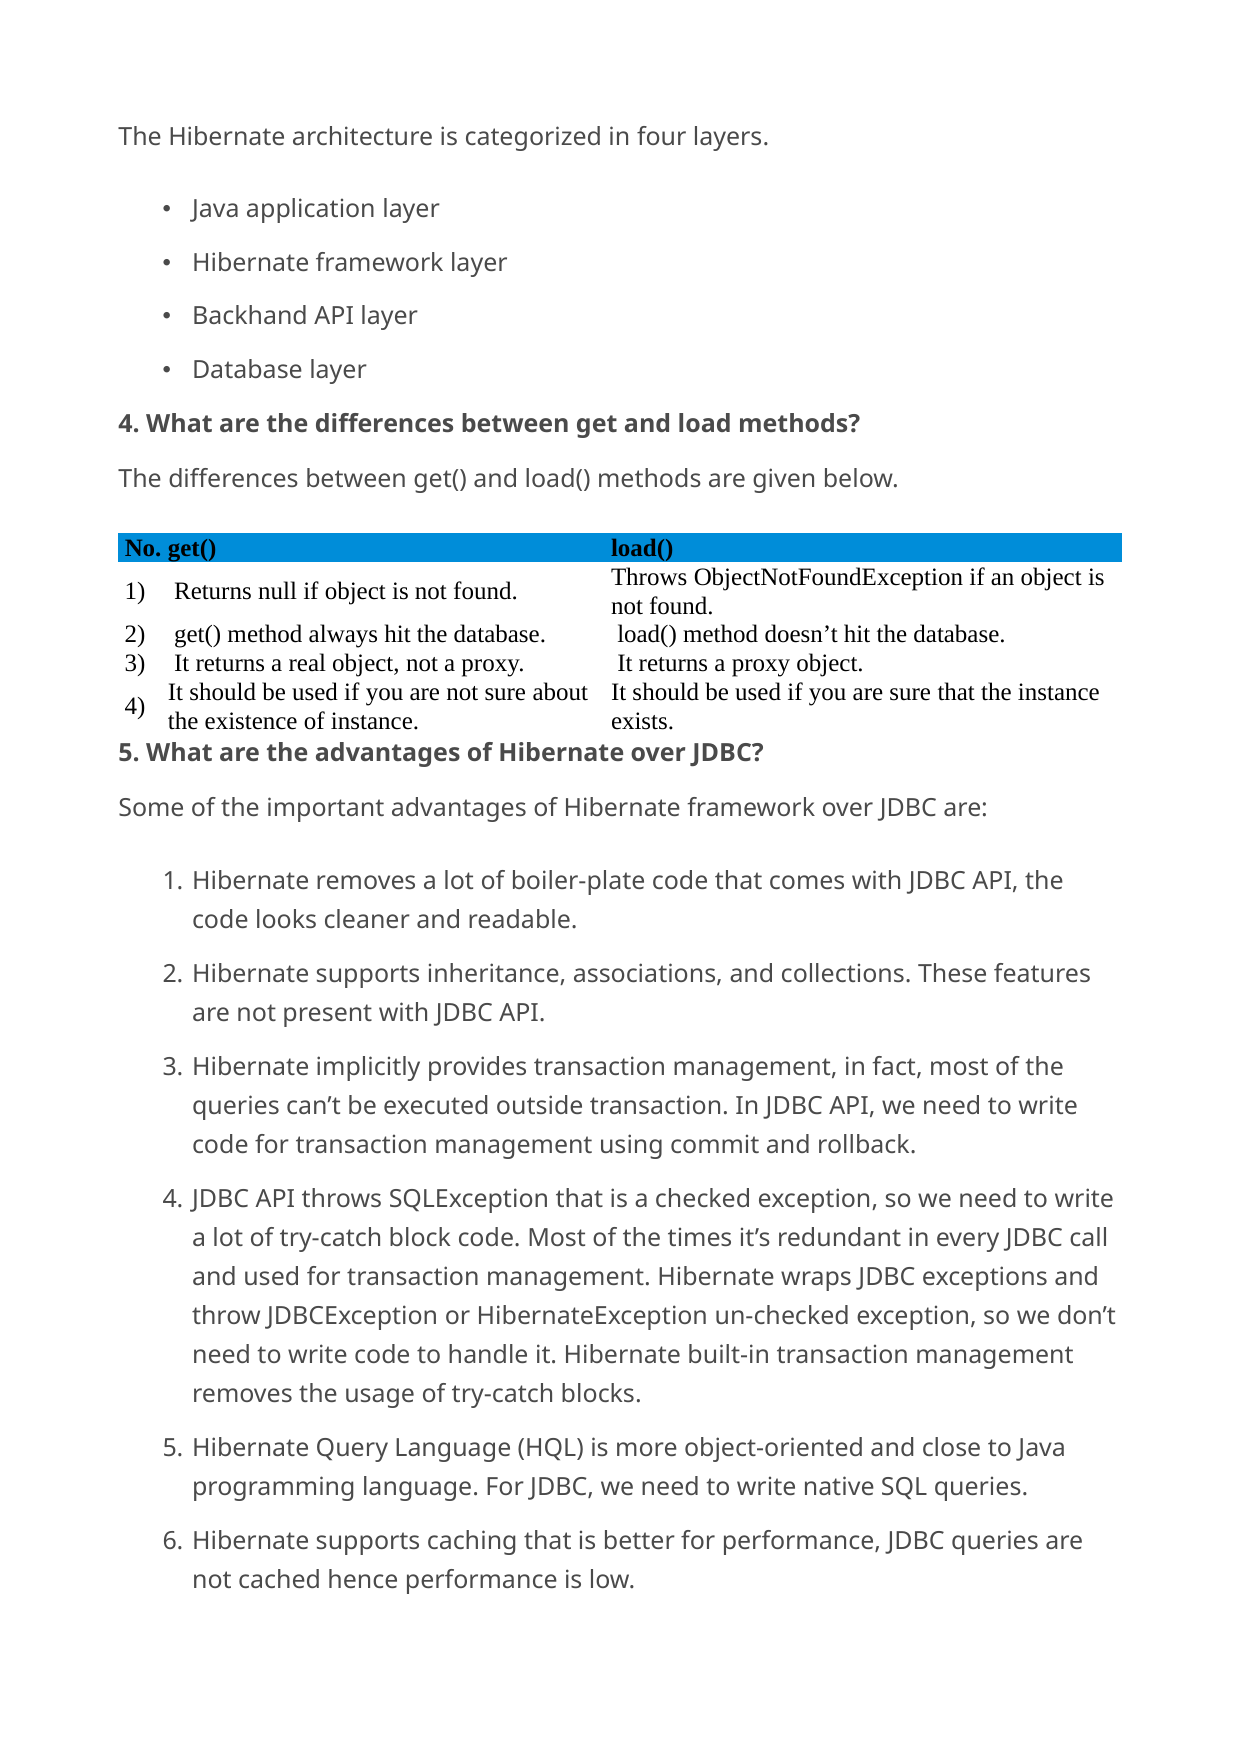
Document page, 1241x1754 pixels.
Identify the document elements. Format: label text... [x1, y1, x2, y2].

table_cell 4) [118, 677, 168, 734]
text The differences between get() and load() methods are given below. [118, 461, 1122, 495]
table_cell It returns a proxy object. [611, 648, 1122, 677]
table_cell It should be used if you are not sure about the existence of instance. [168, 677, 611, 734]
list Backhand API layer [162, 298, 1122, 332]
table_cell It should be used if you are sure that the instance exists. [611, 677, 1122, 734]
table_header No. [118, 533, 168, 562]
table_cell 1) [118, 562, 168, 619]
list Hibernate implicitly provides transaction management, in fact, most of the queries can’t be executed outside transaction. In JDBC API, we need to write code for transaction management using commit and rollback. [162, 1048, 1122, 1161]
table_cell Throws ObjectNotFoundException if an object is not found. [611, 562, 1122, 619]
table_cell Returns null if object is not found. [168, 562, 611, 619]
table_cell load() method doesn’t hit the database. [611, 620, 1122, 648]
subtitle 4. What are the differences between get and load methods? [118, 406, 1122, 439]
list Hibernate framework layer [162, 244, 1122, 278]
list JDBC API throws SQLException that is a checked exception, so we need to write a lot of try-catch block code. Most of the times it’s redundant in every JDBC call and used for transaction management. Hibernate wraps JDBC exceptions and throw JDBCException or HibernateException un-checked exception, so we don’t need to write code to handle it. Hibernate built-in transaction management removes the usage of try-catch blocks. [162, 1180, 1122, 1410]
subtitle 5. What are the advantages of Hibernate over JDBC? [118, 734, 1122, 769]
list Hibernate removes a lot of boiler-plate code that comes with JDBC API, the code looks cleaner and readable. [162, 862, 1122, 936]
table_cell It returns a real object, not a proxy. [168, 648, 611, 677]
list Hibernate supports inheritance, associations, and collections. These features are not present with JDBC API. [162, 955, 1122, 1028]
list Hibernate supports caching that is better for performance, JDBC queries are not cached hence performance is low. [162, 1523, 1122, 1596]
list Database layer [162, 352, 1122, 386]
table_header load() [611, 533, 1122, 562]
table_cell get() method always hit the database. [168, 620, 611, 648]
table_cell 3) [118, 648, 168, 677]
text Some of the important advantages of Hibernate framework over JDBC are: [118, 790, 1122, 824]
list Java application layer [162, 191, 1122, 224]
table_cell 2) [118, 620, 168, 648]
table_header get() [168, 533, 611, 562]
list Hibernate Query Language (HQL) is more object-oriented and close to Java programming language. For JDBC, we need to write native SQL queries. [162, 1430, 1122, 1503]
text The Hibernate architecture is categorized in four layers. [118, 118, 1122, 152]
